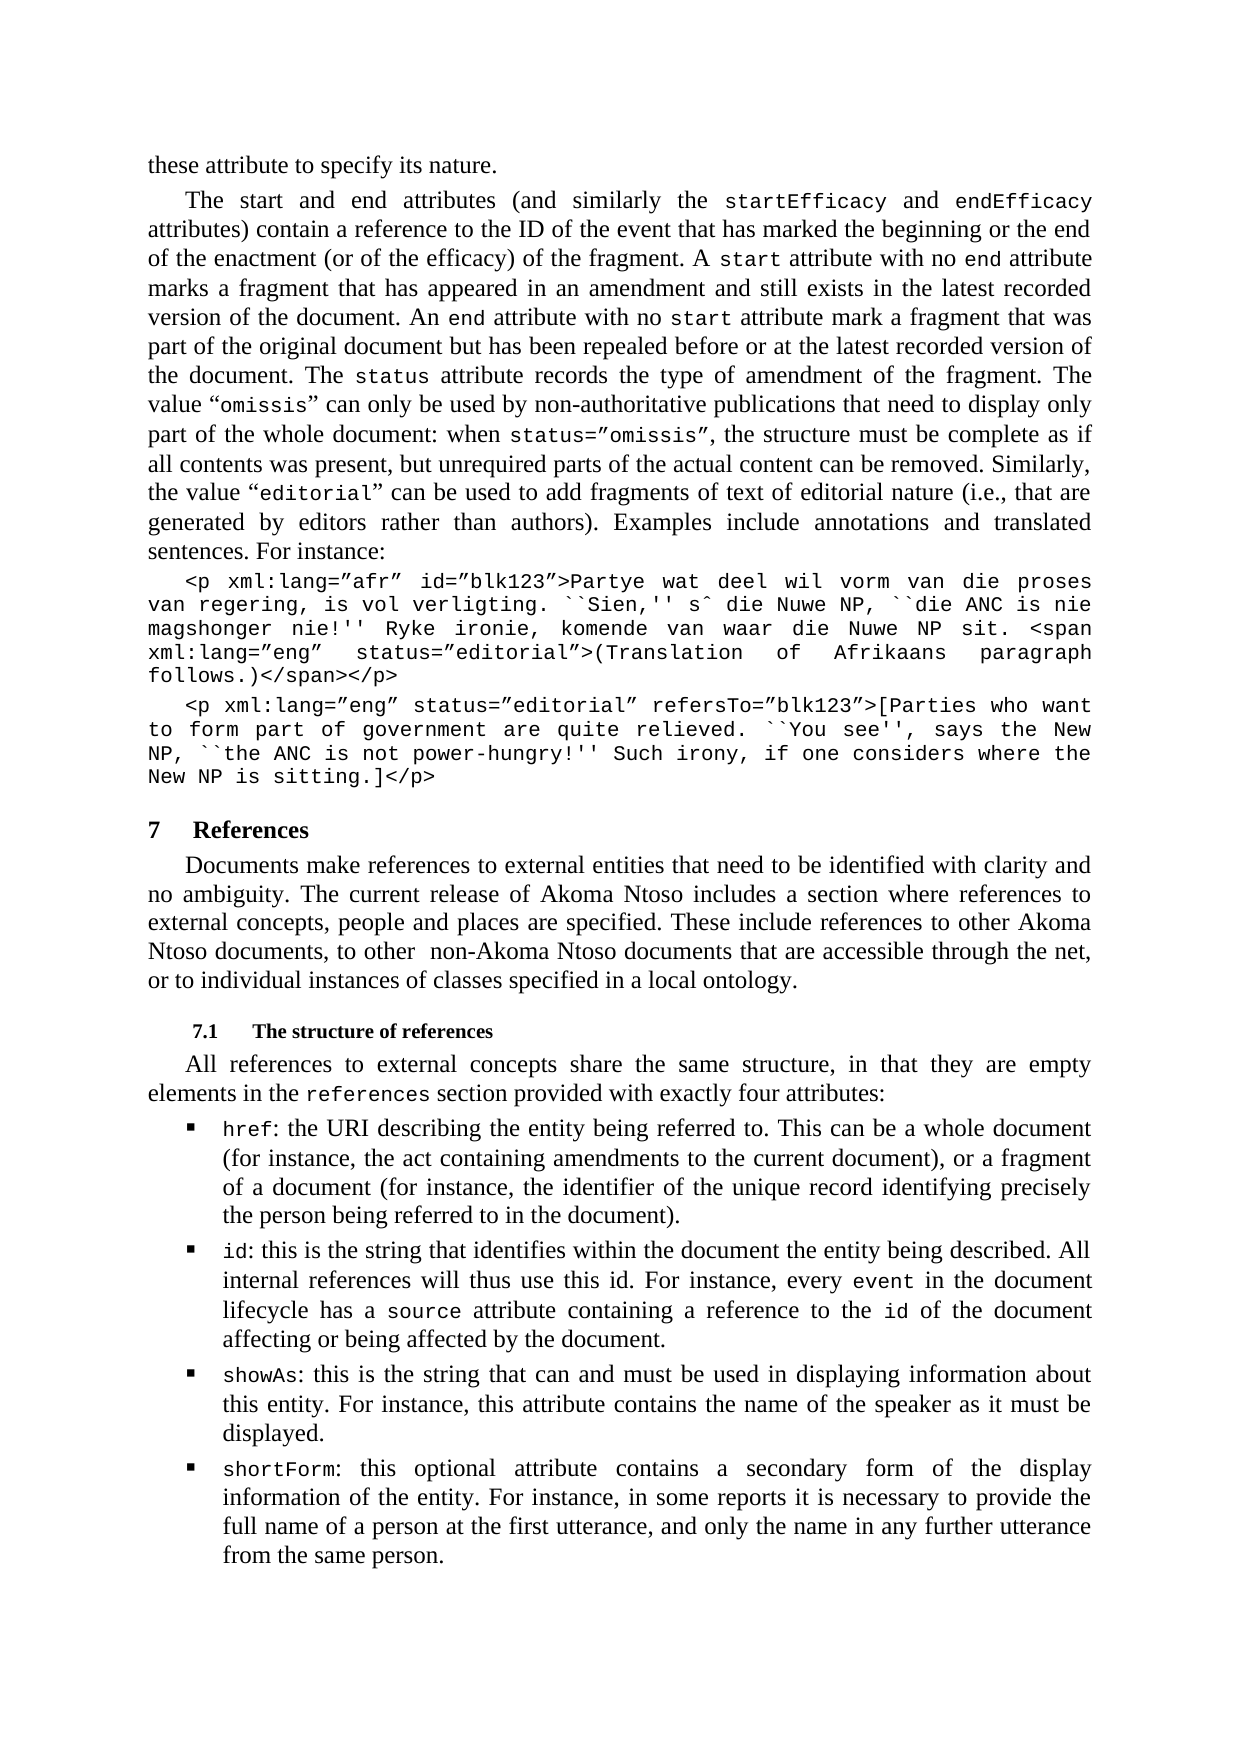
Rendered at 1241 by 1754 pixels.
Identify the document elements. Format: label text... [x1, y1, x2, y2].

text <p xml:lang=”afr” id=”blk123”>Partye wat deel wil vorm van die proses van regering, is vol verligting. ``Sien,'' sˆ die Nuwe NP, ``die ANC is nie magshonger nie!'' Ryke ironie, komende van waar die Nuwe NP sit. <span xml:lang=”eng” status=”editorial”>(Translation of Afrikaans paragraph follows.)</span></p> [148, 571, 1092, 689]
list shortForm: this optional attribute contains a secondary form of the display information of the entity. For instance, in some reports it is necessary to provide the full name of a person at the first utterance, and only the name in any further utterance from the same person. [185, 1453, 1092, 1568]
list href: the URI describing the entity being referred to. This can be a whole document (for instance, the act containing amendments to the current document), or a fragment of a document (for instance, the identifier of the unique record identifying precisely the person being referred to in the document). [185, 1113, 1092, 1229]
subtitle References [148, 815, 1092, 844]
text these attribute to specify its nature. [148, 150, 1092, 179]
list id: this is the string that identifies within the document the entity being described. All internal references will thus use this id. For instance, every event in the document lifecycle has a source attribute containing a reference to the id of the document affecting or being affected by the document. [185, 1236, 1092, 1353]
subtitle The structure of references [192, 1019, 1092, 1043]
text The start and end attributes (and similarly the startEfficacy and endEfficacy attributes) contain a reference to the ID of the event that has marked the beginning or the end of the enactment (or of the efficacy) of the fragment. A start attribute with no end attribute marks a fragment that has appeared in an amendment and still exists in the latest recorded version of the document. An end attribute with no start attribute mark a fragment that was part of the original document but has been repealed before or at the latest recorded version of the document. The status attribute records the type of amendment of the fragment. The value “omissis” can only be used by non-authoritative publications that need to display only part of the whole document: when status=”omissis”, the structure must be complete as if all contents was present, but unrequired parts of the actual content can be removed. Similarly, the value “editorial” can be used to add fragments of text of editorial nature (i.e., that are generated by editors rather than authors). Examples include annotations and translated sentences. For instance: [148, 185, 1092, 564]
text Documents make references to external entities that need to be identified with clarity and no ambiguity. The current release of Akoma Ntoso includes a section where references to external concepts, people and places are specified. These include references to other Akoma Ntoso documents, to other non-Akoma Ntoso documents that are accessible through the net, or to individual instances of classes specified in a local ontology. [148, 850, 1092, 994]
text <p xml:lang=”eng” status=”editorial” refersTo=”blk123”>[Parties who want to form part of government are quite relieved. ``You see'', says the New NP, ``the ANC is not power-hungry!'' Such irony, if one considers where the New NP is sitting.]</p> [148, 695, 1092, 790]
list showAs: this is the string that can and must be used in displaying information about this entity. For instance, this attribute contains the name of the speaker as it must be displayed. [185, 1359, 1092, 1446]
text All references to external concepts share the same structure, in that they are empty elements in the references section provided with exactly four attributes: [148, 1049, 1092, 1107]
